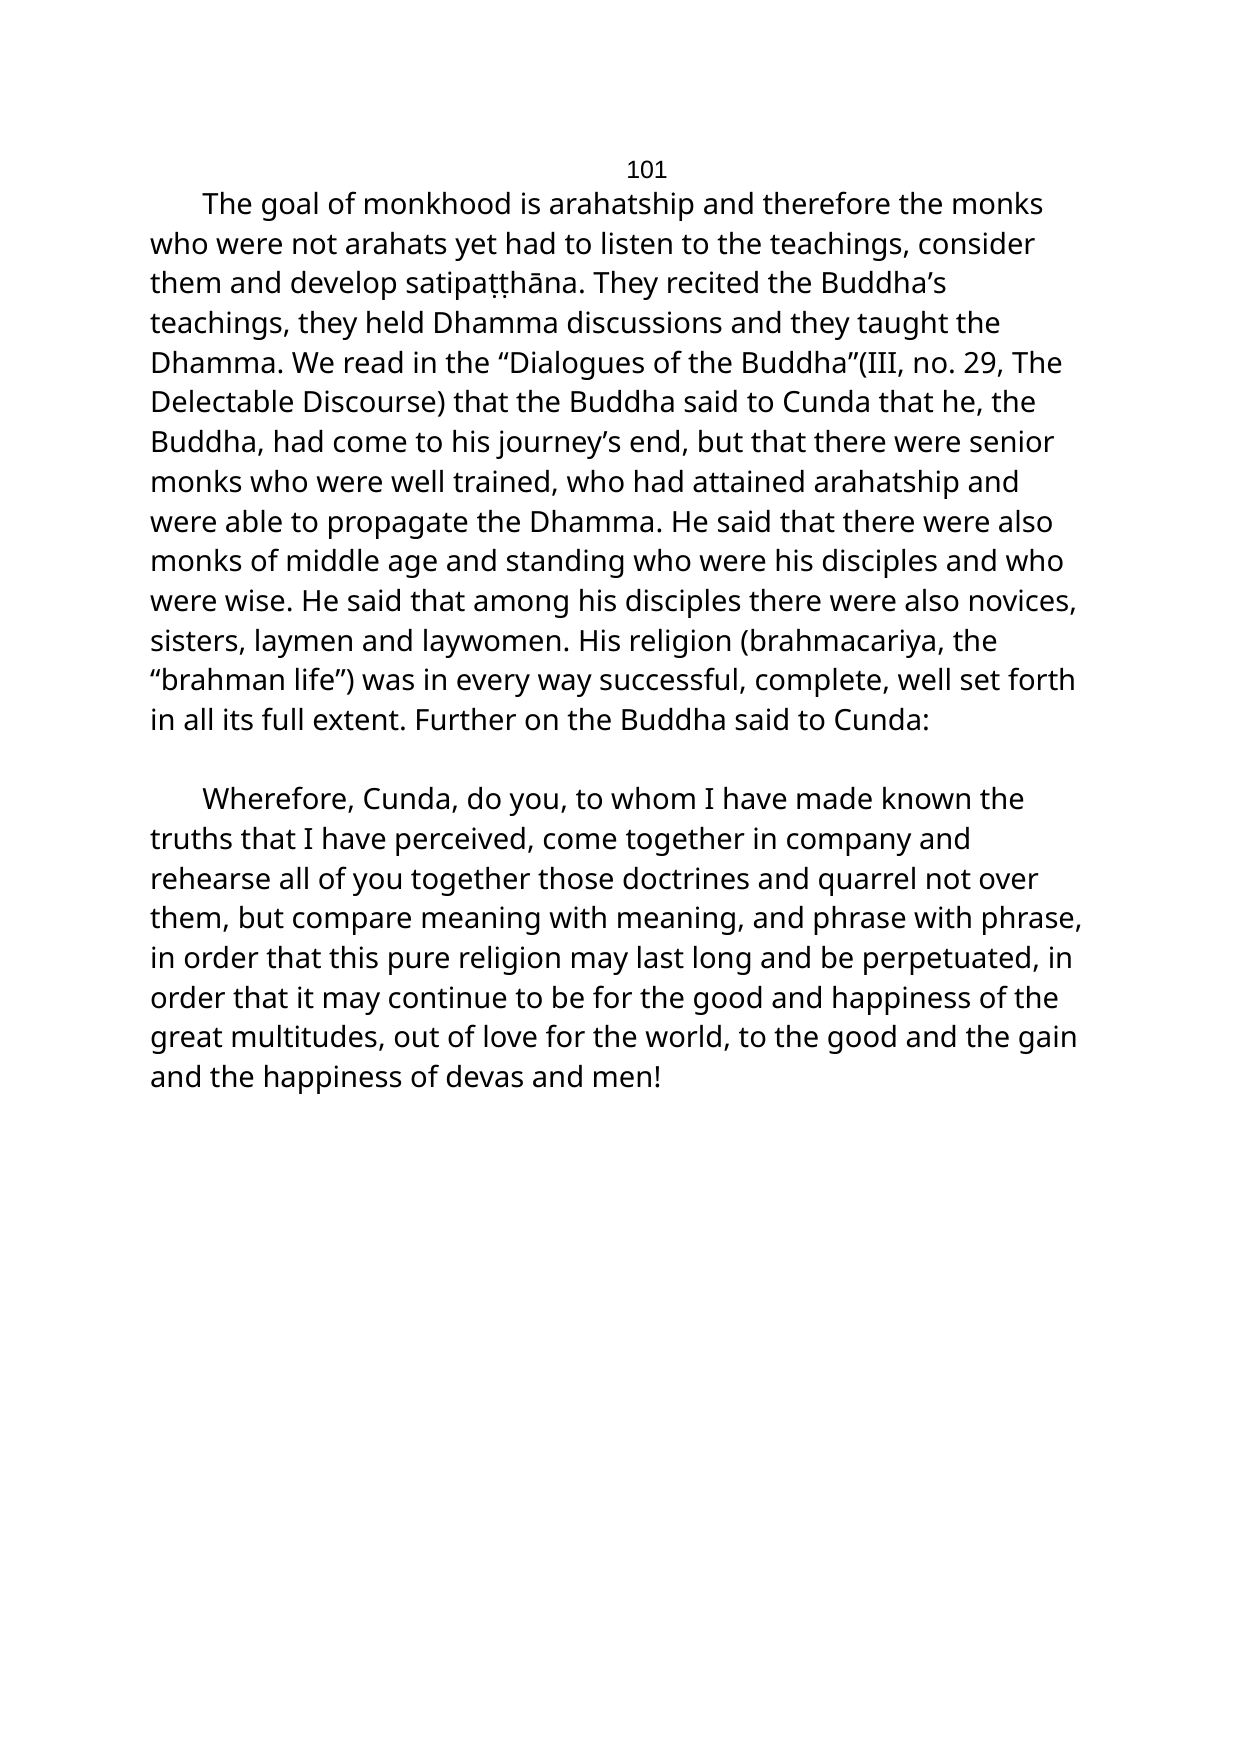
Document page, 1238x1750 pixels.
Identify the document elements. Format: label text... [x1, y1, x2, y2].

text Wherefore, Cunda, do you, to whom I have made known the truths that I have perceived, come together in company and rehearse all of you together those doctrines and quarrel not over them, but compare meaning with meaning, and phrase with phrase, in order that this pure religion may last long and be perpetuated, in order that it may continue to be for the good and happiness of the great multitudes, out of love for the world, to the good and the gain and the happiness of devas and men! [150, 779, 1087, 1096]
text The goal of monkhood is arahatship and therefore the monks who were not arahats yet had to listen to the teachings, consider them and develop satipaṭṭhāna. They recited the Buddha’s teachings, they held Dhamma discussions and they taught the Dhamma. We read in the “Dialogues of the Buddha”(III, no. 29, The Delectable Discourse) that the Buddha said to Cunda that he, the Buddha, had come to his journey’s end, but that there were senior monks who were well trained, who had attained arahatship and were able to propagate the Dhamma. He said that there were also monks of middle age and standing who were his disciples and who were wise. He said that among his disciples there were also novices, sisters, laymen and laywomen. His religion (brahmacariya, the “brahman life”) was in every way successful, complete, well set forth in all its full extent. Further on the Buddha said to Cunda: [150, 183, 1087, 739]
